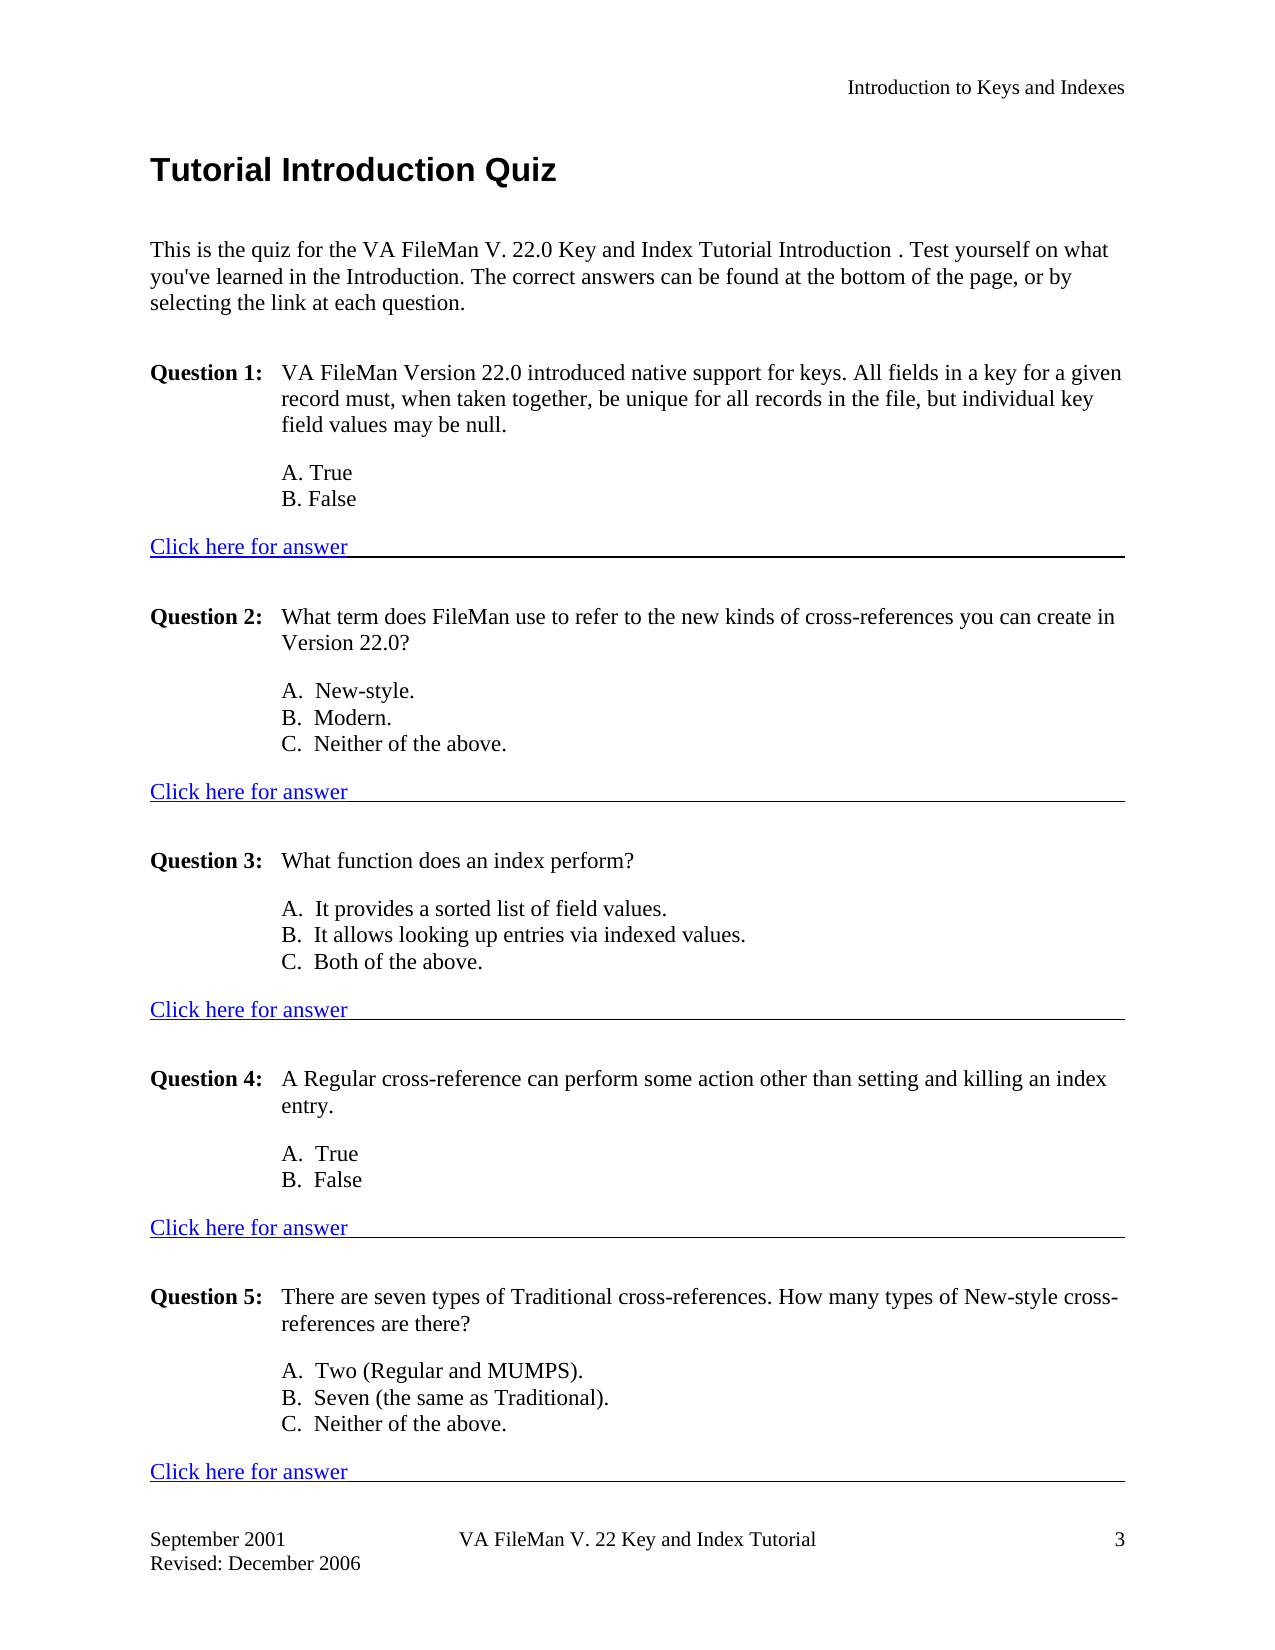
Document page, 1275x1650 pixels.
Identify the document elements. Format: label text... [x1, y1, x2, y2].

text A. True B. False [281, 459, 1125, 512]
text A. True B. False [281, 1139, 1125, 1192]
text Question 5: There are seven types of Traditional cross-references. How many types of New-style cross-references are there? [150, 1283, 1125, 1336]
text Question 4: A Regular cross-reference can perform some action other than setting and killing an index entry. [150, 1065, 1125, 1118]
text A. Two (Regular and MUMPS). B. Seven (the same as Traditional). C. Neither of the above. [281, 1358, 1125, 1437]
text A. New-style. B. Modern. C. Neither of the above. [281, 677, 1125, 756]
text Click here for answer [150, 1214, 1125, 1237]
text Question 2: What term does FileMan use to refer to the new kinds of cross-references you can create in Version 22.0? [150, 603, 1125, 656]
text Click here for answer [150, 778, 1125, 801]
text Question 3: What function does an index perform? [150, 847, 1125, 874]
text Click here for answer [150, 533, 1125, 556]
text Question 1: VA FileMan Version 22.0 introduced native support for keys. All fields in a key for a given record must, when taken together, be unique for all records in the file, but individual key field values may be null. [150, 358, 1125, 438]
text A. It provides a sorted list of field values. B. It allows looking up entries via indexed values. C. Both of the above. [281, 895, 1125, 974]
subtitle Tutorial Introduction Quiz [150, 150, 1125, 188]
text Click here for answer [150, 1458, 1125, 1481]
text Click here for answer [150, 996, 1125, 1019]
text This is the quiz for the VA FileMan V. 22.0 Key and Index Tutorial Introduction . Test yourself on what you've learned in the Introduction. The correct answers can be found at the bottom of the page, or by selecting the link at each question. [150, 236, 1125, 315]
